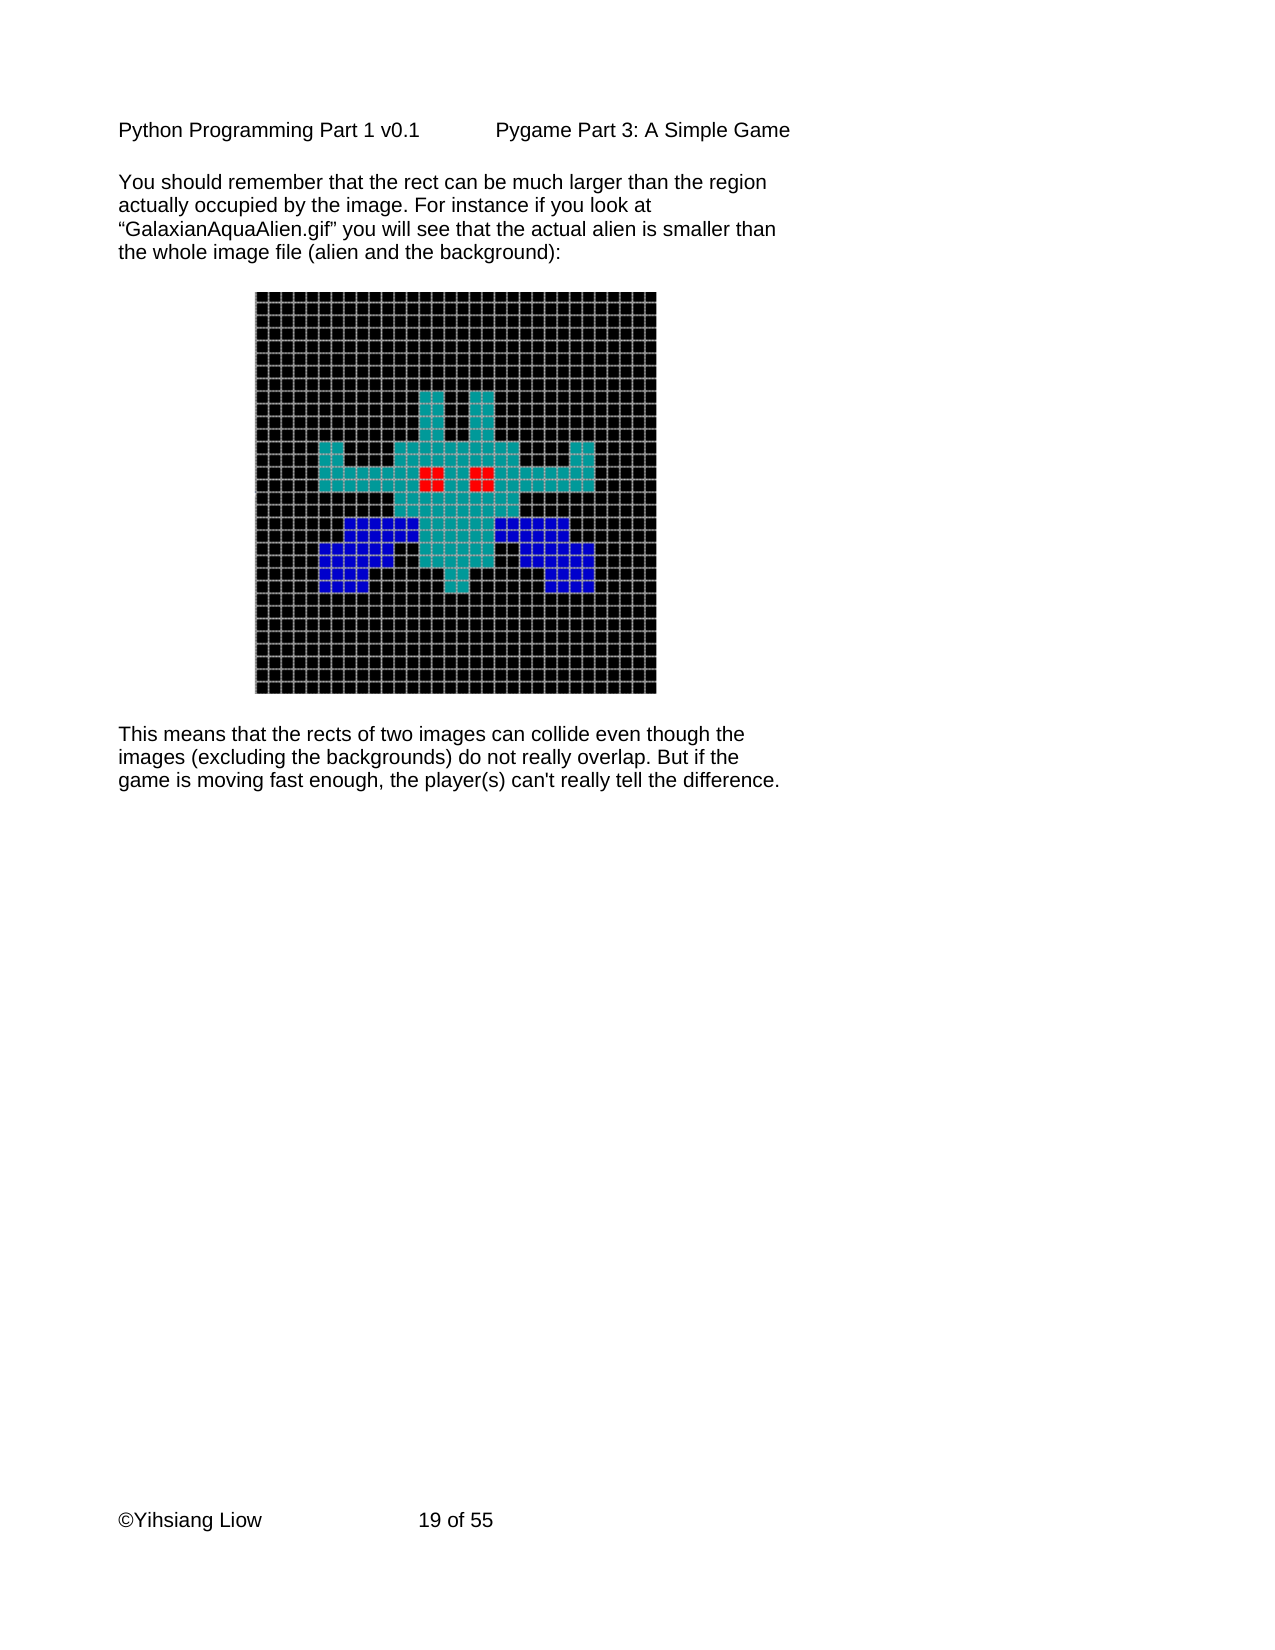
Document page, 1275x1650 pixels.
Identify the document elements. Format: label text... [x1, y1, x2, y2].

text You should remember that the rect can be much larger than the region actually occupied by the image. For instance if you look at “GalaxianAquaAlien.gif” you will see that the actual alien is smaller than the whole image file (alien and the background): [118, 171, 793, 264]
text This means that the rects of two images can collide even though the images (excluding the backgrounds) do not really overlap. But if the game is moving fast enough, the player(s) can't really tell the difference. [118, 722, 793, 792]
